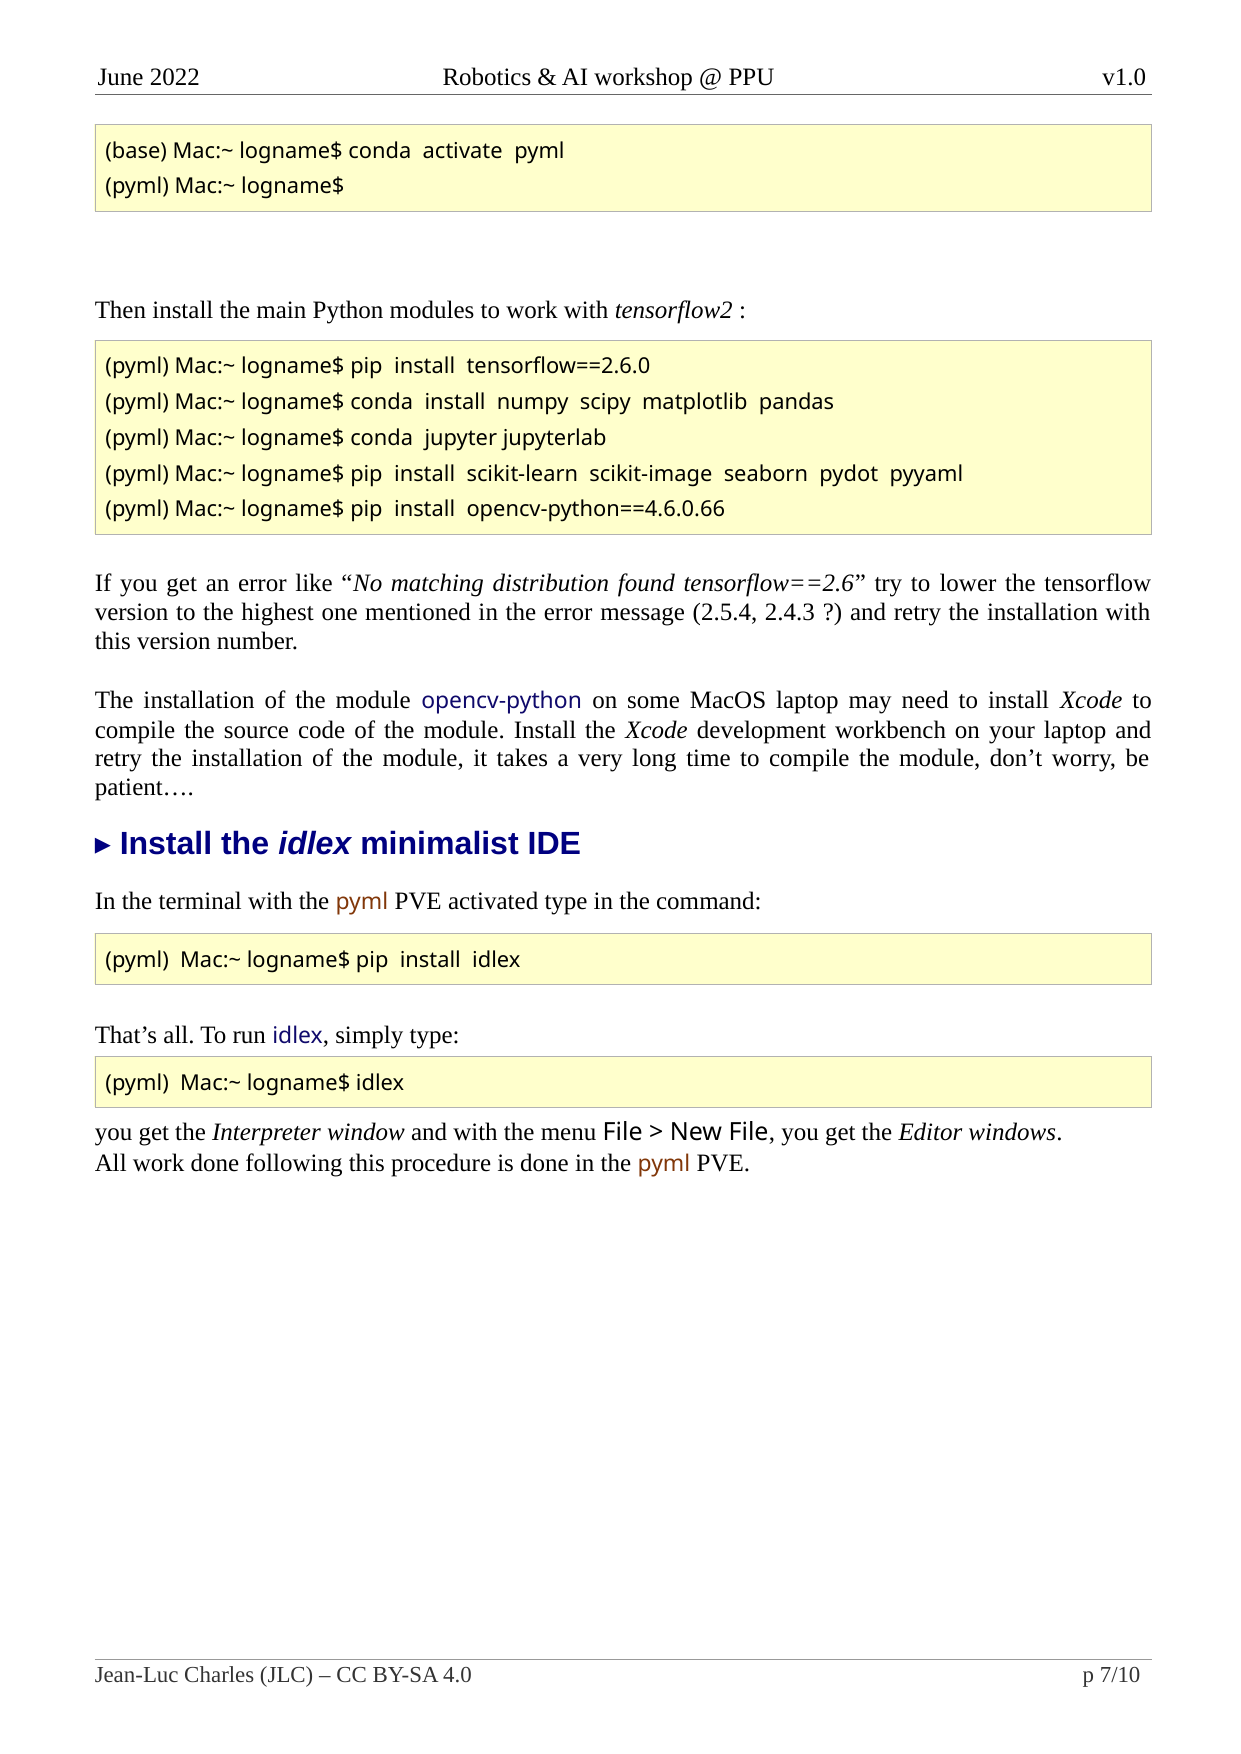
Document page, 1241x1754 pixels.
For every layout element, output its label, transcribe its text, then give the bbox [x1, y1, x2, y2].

text That’s all. To run idlex, simply type: [94, 1019, 1152, 1050]
text Then install the main Python modules to work with tensorflow2 : [94, 295, 1152, 323]
text (pyml) Mac:~ logname$ pip install opencv-python==4.6.0.66 [96, 483, 1151, 534]
text (pyml) Mac:~ logname$ [96, 160, 1151, 211]
text The installation of the module opencv-python on some MacOS laptop may need to install Xcode to compile the source code of the module. Install the Xcode development workbench on your laptop and retry the installation of the module, it takes a very long time to compile the module, don’t worry, be patient…. [94, 683, 1152, 801]
text (base) Mac:~ logname$ conda activate pyml [96, 125, 1151, 160]
text you get the Interpreter window and with the menu File > New File, you get the Editor windows. [94, 1113, 1152, 1147]
text (pyml) Mac:~ logname$ pip install idlex [96, 934, 1151, 984]
subtitle ▸ Install the idlex minimalist IDE [94, 825, 1152, 862]
text (pyml) Mac:~ logname$ pip install tensorflow==2.6.0 [96, 341, 1151, 375]
text (pyml) Mac:~ logname$ idlex [96, 1057, 1151, 1107]
text In the terminal with the pyml PVE activated type in the command: [94, 885, 1152, 916]
text (pyml) Mac:~ logname$ pip install scikit-learn scikit-image seaborn pydot pyyaml [96, 447, 1151, 483]
text If you get an error like “No matching distribution found tensorflow==2.6” try to lower the tensorflow version to the highest one mentioned in the error message (2.5.4, 2.4.3 ?) and retry the installation with this version number. [94, 568, 1152, 655]
text (pyml) Mac:~ logname$ conda install numpy scipy matplotlib pandas [96, 375, 1151, 411]
text (pyml) Mac:~ logname$ conda jupyter jupyterlab [96, 411, 1151, 447]
text All work done following this procedure is done in the pyml PVE. [94, 1147, 1152, 1179]
